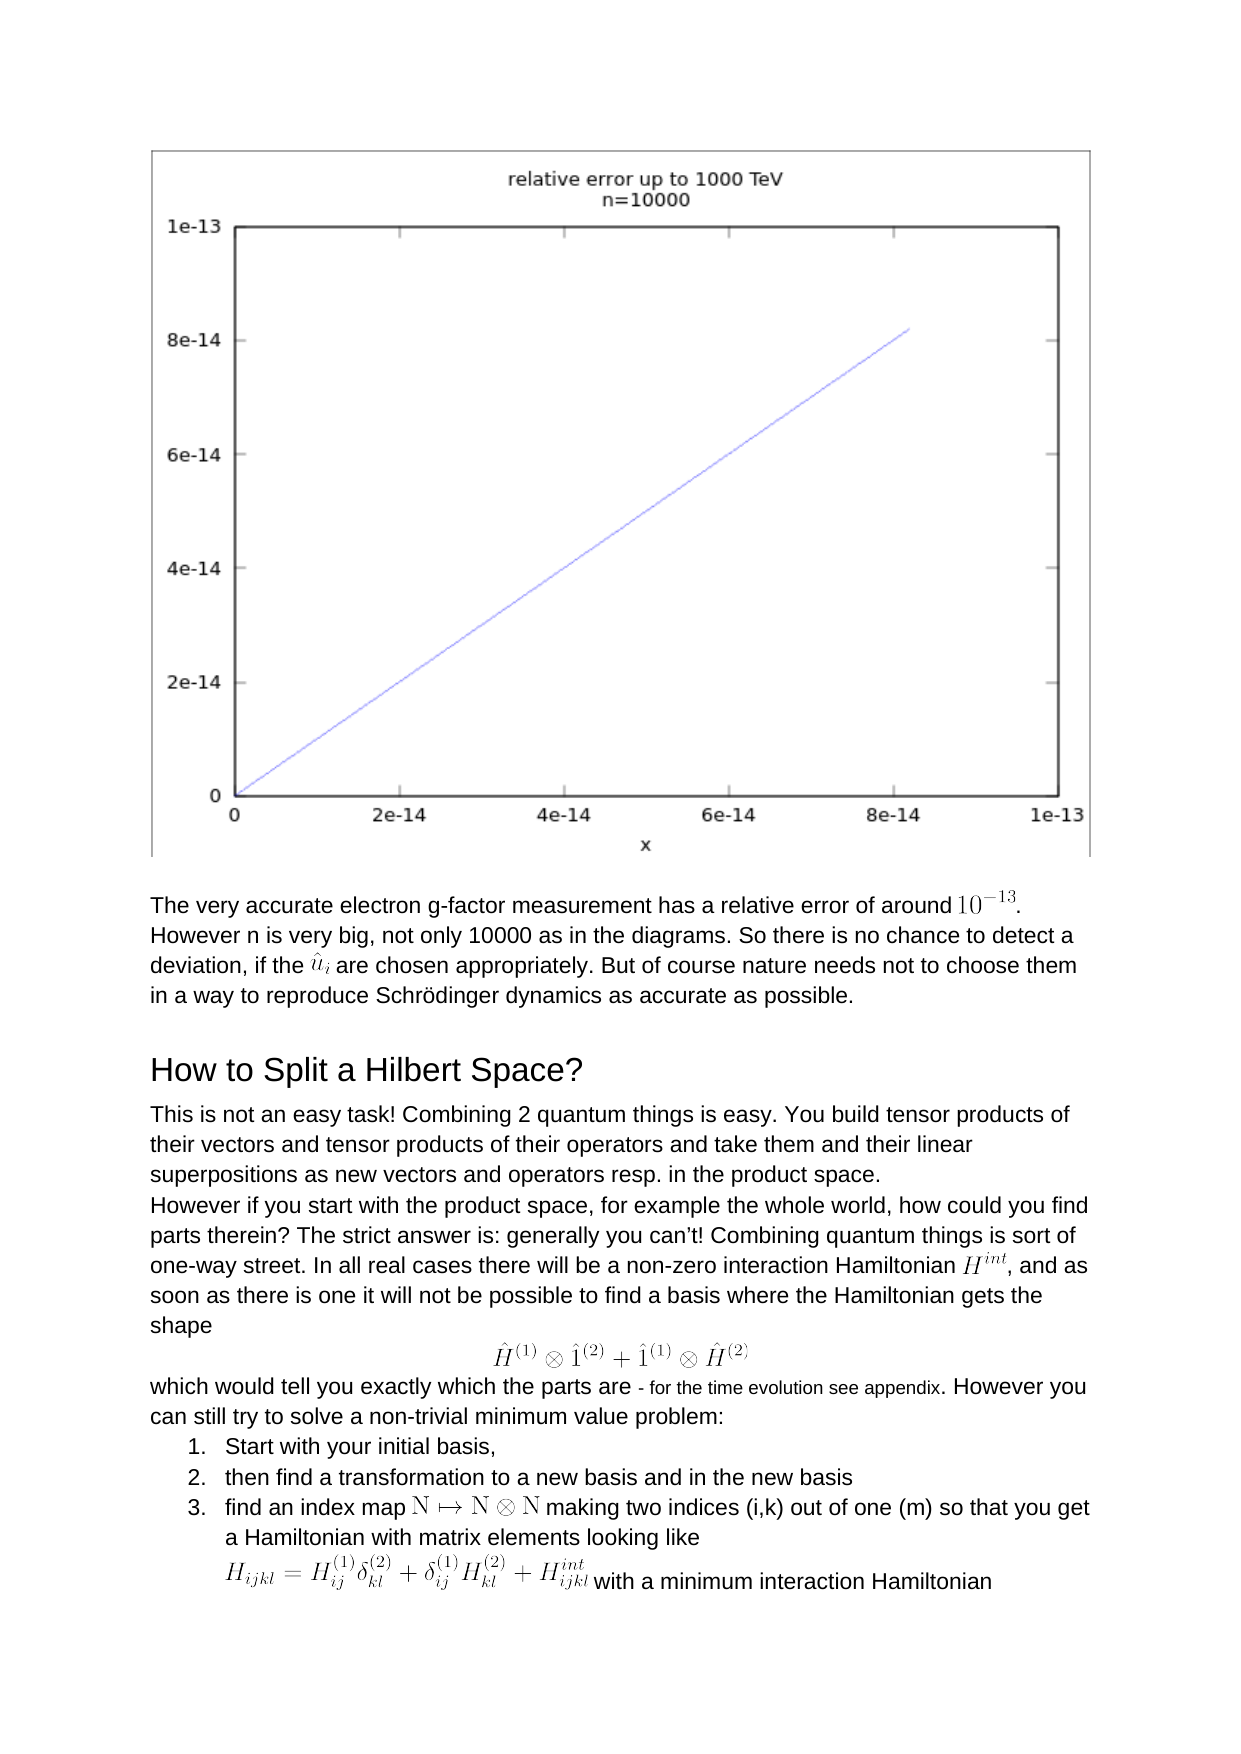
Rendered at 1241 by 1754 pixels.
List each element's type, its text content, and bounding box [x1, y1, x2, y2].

picture [412, 1496, 540, 1516]
picture [150, 150, 1091, 857]
text However if you start with the product space, for example the whole world, how could you find parts therein? The strict answer is: generally you can’t! Combining quantum things is sort of one-way street. In all real cases there will be a non-zero interaction Hamiltonian , and as soon as there is one it will not be possible to find a basis where the Hamiltonian gets the shape [150, 1192, 1090, 1339]
picture [962, 1252, 1007, 1274]
text which would tell you exactly which the parts are - for the time evolution see appendix. However you can still try to solve a non-trivial minimum value problem: [150, 1373, 1090, 1429]
picture [225, 1554, 588, 1590]
list Start with your initial basis, [187, 1433, 1090, 1460]
picture [958, 890, 1016, 914]
list find an index map making two indices (i,k) out of one (m) so that you get a Hamiltonian with matrix elements looking like with a minimum interaction Hamiltonian . [187, 1494, 1090, 1594]
list then find a transformation to a new basis and in the new basis [187, 1463, 1090, 1490]
text This is not an easy task! Combining 2 quantum things is easy. You build tensor products of their vectors and tensor products of their operators and take them and their linear superpositions as new vectors and operators resp. in the product space. [150, 1101, 1090, 1188]
text The very accurate electron g-factor measurement has a relative error of around . However n is very big, not only 10000 as in the diagrams. So there is no chance to detect a deviation, if the are chosen appropriately. But of course nature needs not to choose them in a way to reproduce Schrödinger dynamics as accurate as possible. [150, 890, 1090, 1009]
subtitle How to Split a Hilbert Space? [150, 1050, 1090, 1088]
picture [493, 1342, 748, 1368]
picture [310, 952, 330, 974]
